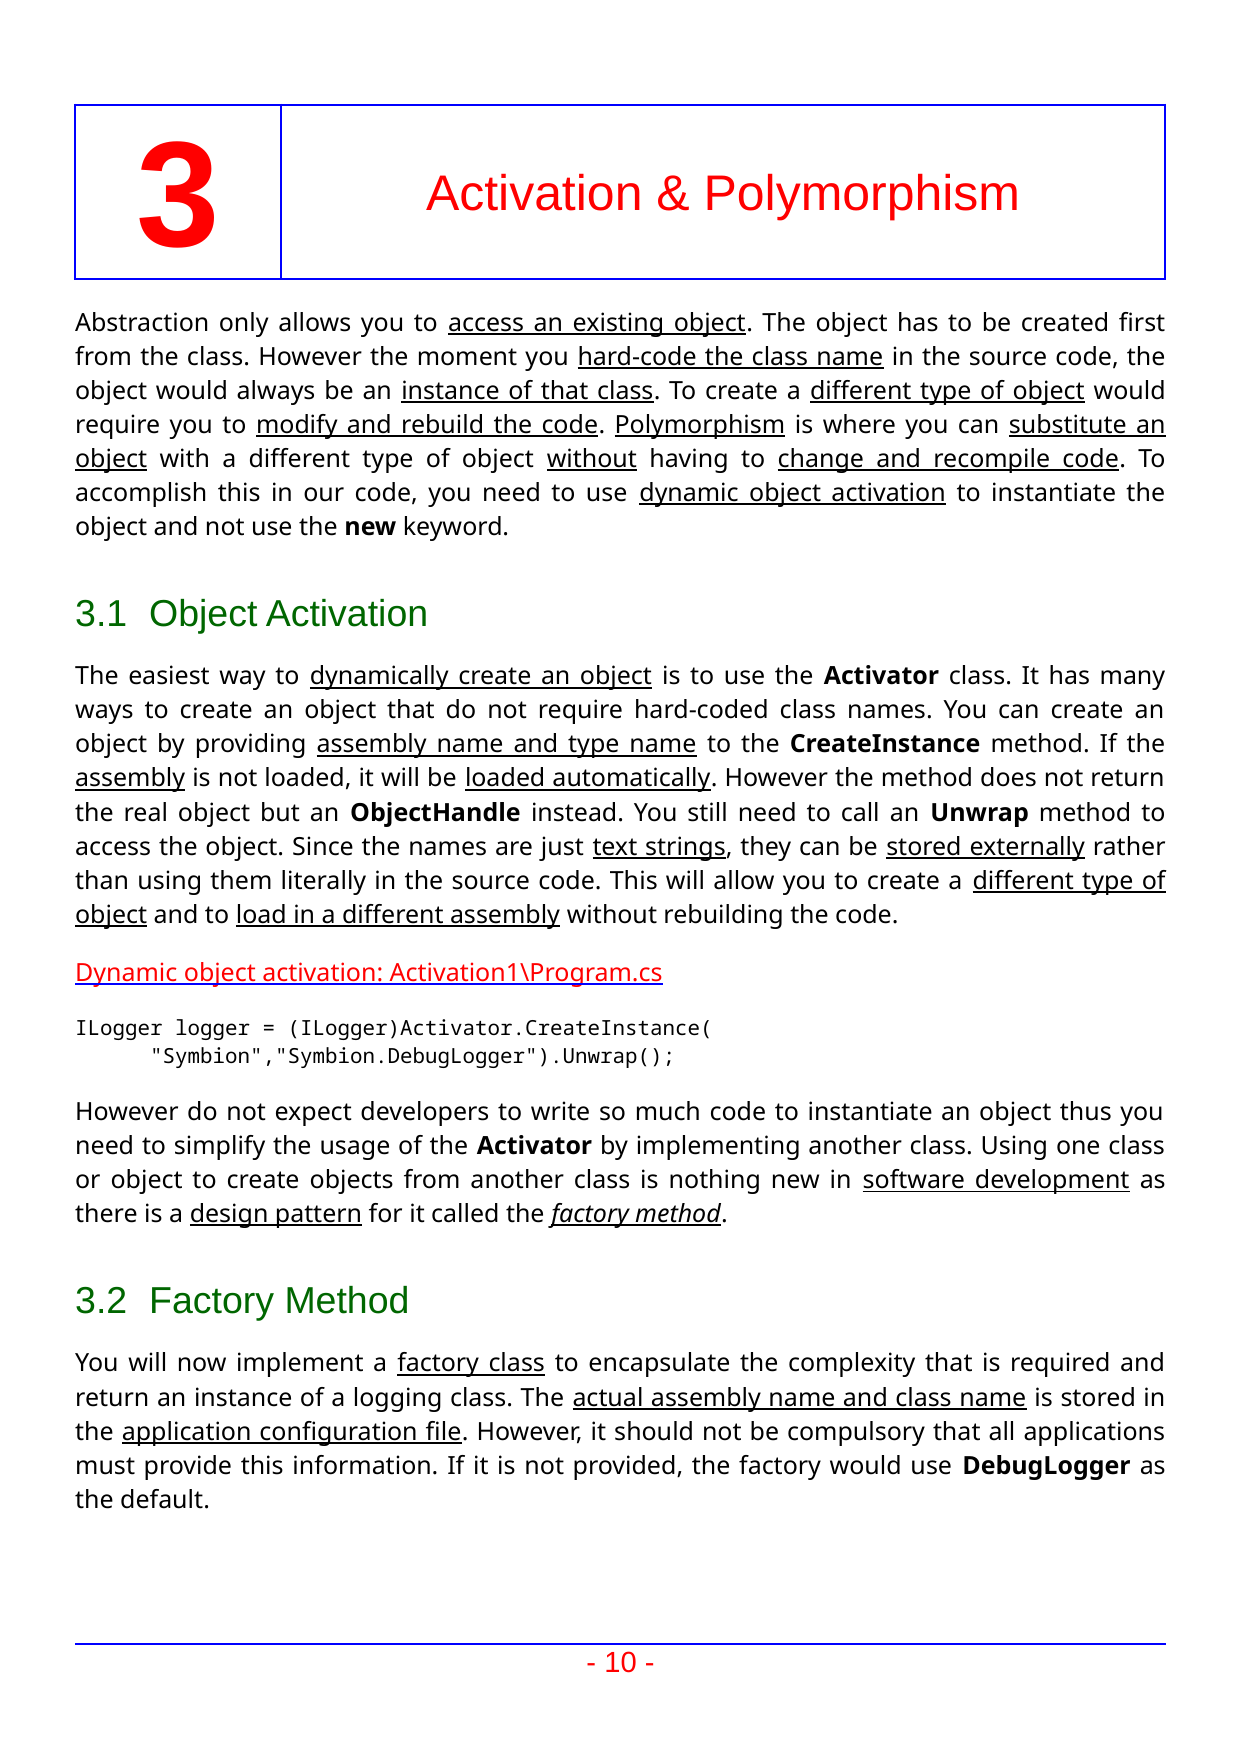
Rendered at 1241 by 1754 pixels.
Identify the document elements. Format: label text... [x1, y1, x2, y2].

text Abstraction only allows you to access an existing object. The object has to be created first from the class. However the moment you hard-code the class name in the source code, the object would always be an instance of that class. To create a different type of object would require you to modify and rebuild the code. Polymorphism is where you can substitute an object with a different type of object without having to change and recompile code. To accomplish this in our code, you need to use dynamic object activation to instantiate the object and not use the new keyword. [75, 304, 1166, 543]
table_header 3 [76, 106, 280, 278]
text The easiest way to dynamically create an object is to use the Activator class. It has many ways to create an object that do not require hard-coded class names. You can create an object by providing assembly name and type name to the CreateInstance method. If the assembly is not loaded, it will be loaded automatically. However the method does not return the real object but an ObjectHandle instead. You still need to call an Unwrap method to access the object. Since the names are just text strings, they can be stored externally rather than using them literally in the source code. This will allow you to create a different type of object and to load in a different assembly without rebuilding the code. [75, 658, 1166, 930]
text You will now implement a factory class to encapsulate the complexity that is required and return an instance of a logging class. The actual assembly name and class name is stored in the application configuration file. However, it should not be compulsory that all applications must provide this information. If it is not provided, the factory would use DebugLogger as the default. [75, 1345, 1166, 1515]
text However do not expect developers to write so much code to instantiate an object thus you need to simplify the usage of the Activator by implementing another class. Using one class or object to create objects from another class is nothing new in software development as there is a design pattern for it called the factory method. [75, 1093, 1166, 1230]
text 3.2 Factory Method [75, 1278, 1166, 1321]
text 3.1 Object Activation [75, 591, 1166, 634]
text Dynamic object activation: Activation1\Program.cs [75, 954, 1166, 988]
text "Symbion","Symbion.DebugLogger").Unwrap(); [75, 1041, 1166, 1069]
text ILogger logger = (ILogger)Activator.CreateInstance( [75, 1013, 1166, 1041]
table_header Activation & Polymorphism [282, 106, 1164, 278]
